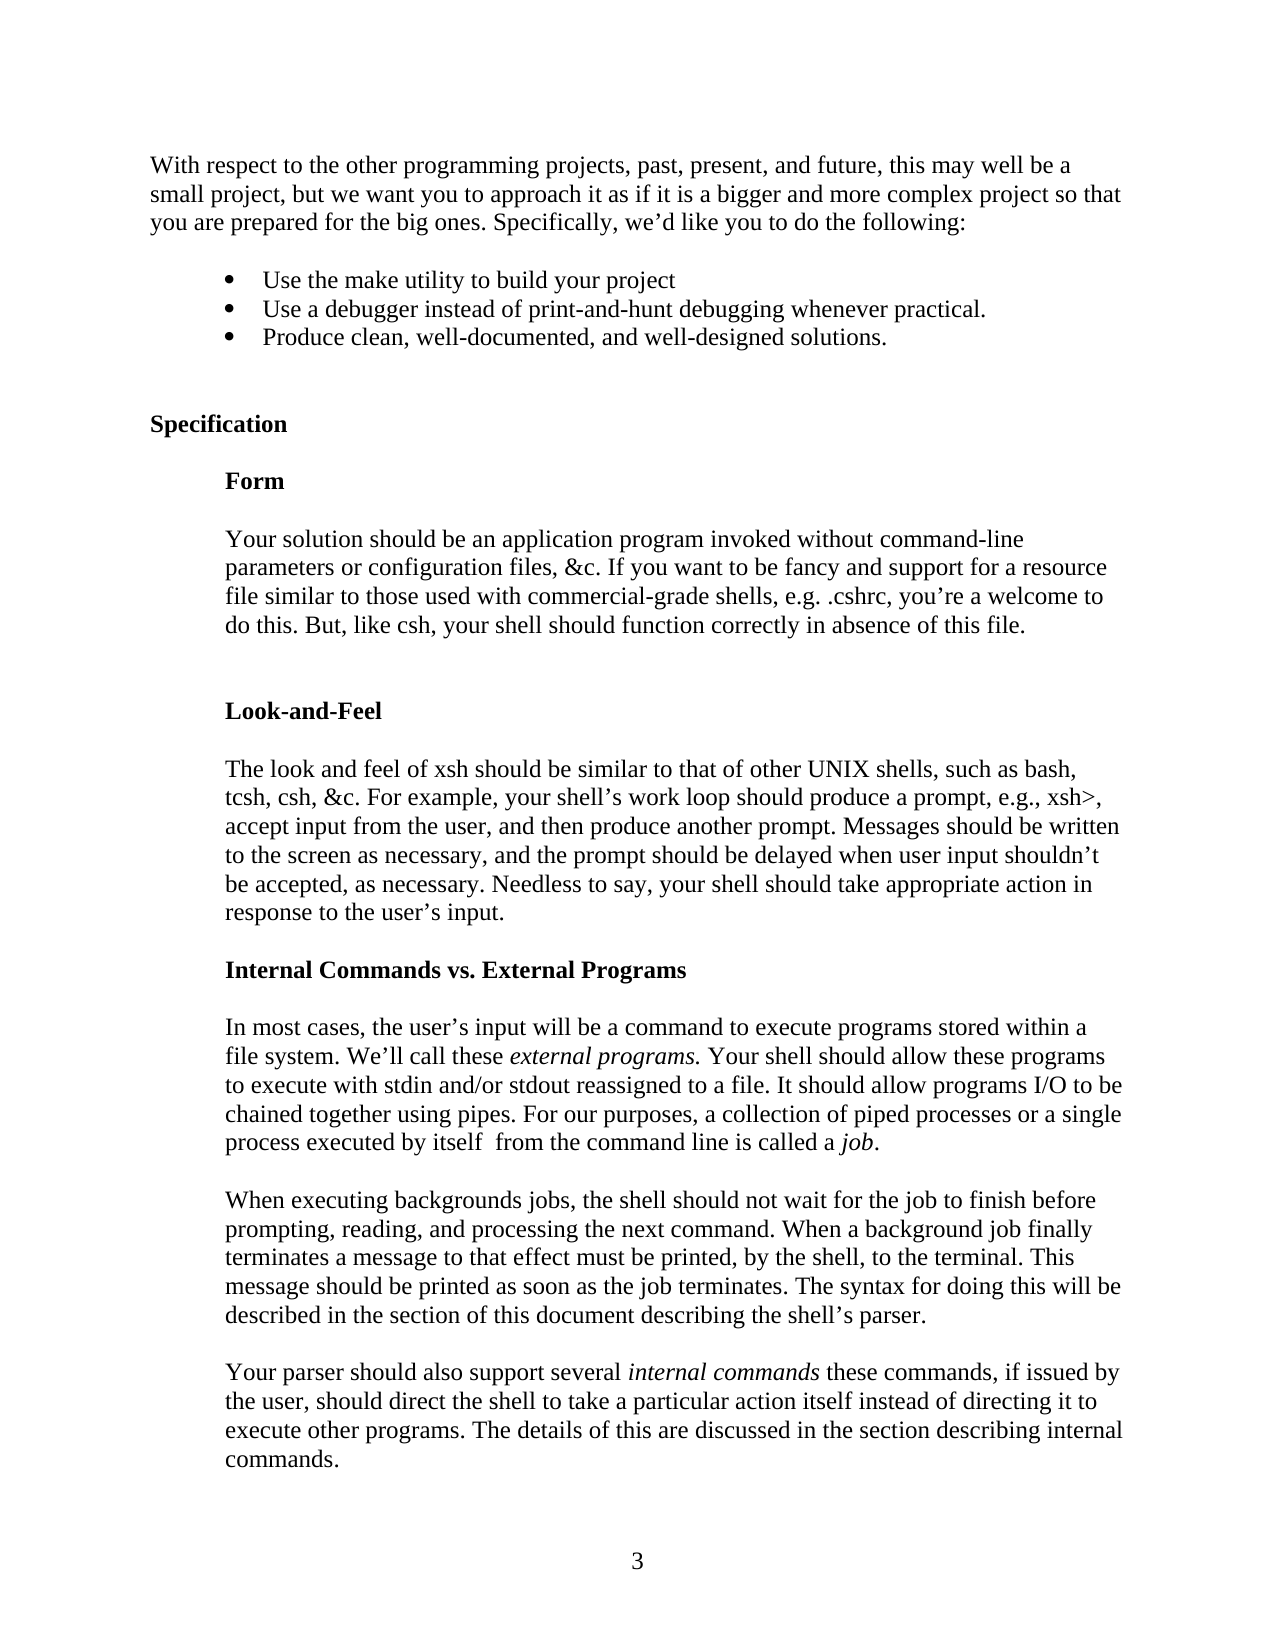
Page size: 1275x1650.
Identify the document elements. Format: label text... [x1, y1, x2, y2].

text With respect to the other programming projects, past, present, and future, this may well be a small project, but we want you to approach it as if it is a bigger and more complex project so that you are prepared for the big ones. Specifically, we’d like you to do the following: [150, 150, 1125, 236]
list Produce clean, well-documented, and well-designed solutions. [225, 322, 1125, 351]
text When executing backgrounds jobs, the shell should not wait for the job to finish before prompting, reading, and processing the next command. When a background job finally terminates a message to that effect must be printed, by the shell, to the terminal. This message should be printed as soon as the job terminates. The syntax for doing this will be described in the section of this document describing the shell’s parser. [225, 1185, 1125, 1329]
text The look and feel of xsh should be similar to that of other UNIX shells, such as bash, tcsh, csh, &c. For example, your shell’s work loop should produce a prompt, e.g., xsh>, accept input from the user, and then produce another prompt. Messages should be written to the screen as necessary, and the prompt should be delayed when user input shouldn’t be accepted, as necessary. Needless to say, your shell should take appropriate action in response to the user’s input. [225, 754, 1125, 926]
text Form [225, 466, 1125, 495]
list Use a debugger instead of print-and-hunt debugging whenever practical. [225, 294, 1125, 322]
text Your parser should also support several internal commands these commands, if issued by the user, should direct the shell to take a particular action itself instead of directing it to execute other programs. The details of this are discussed in the section describing internal commands. [225, 1357, 1125, 1472]
list Use the make utility to build your project [225, 265, 1125, 294]
text Your solution should be an application program invoked without command-line parameters or configuration files, &c. If you want to be fancy and support for a resource file similar to those used with commercial-grade shells, e.g. .cshrc, you’re a welcome to do this. But, like csh, your shell should function correctly in absence of this file. [225, 524, 1125, 639]
subtitle Internal Commands vs. External Programs [225, 955, 1125, 984]
subtitle Specification [150, 409, 1125, 437]
text Look-and-Feel [225, 696, 1125, 725]
text In most cases, the user’s input will be a command to execute programs stored within a file system. We’ll call these external programs. Your shell should allow these programs to execute with stdin and/or stdout reassigned to a file. It should allow programs I/O to be chained together using pipes. For our purposes, a collection of piped processes or a single process executed by itself from the command line is called a job. [225, 1012, 1125, 1156]
